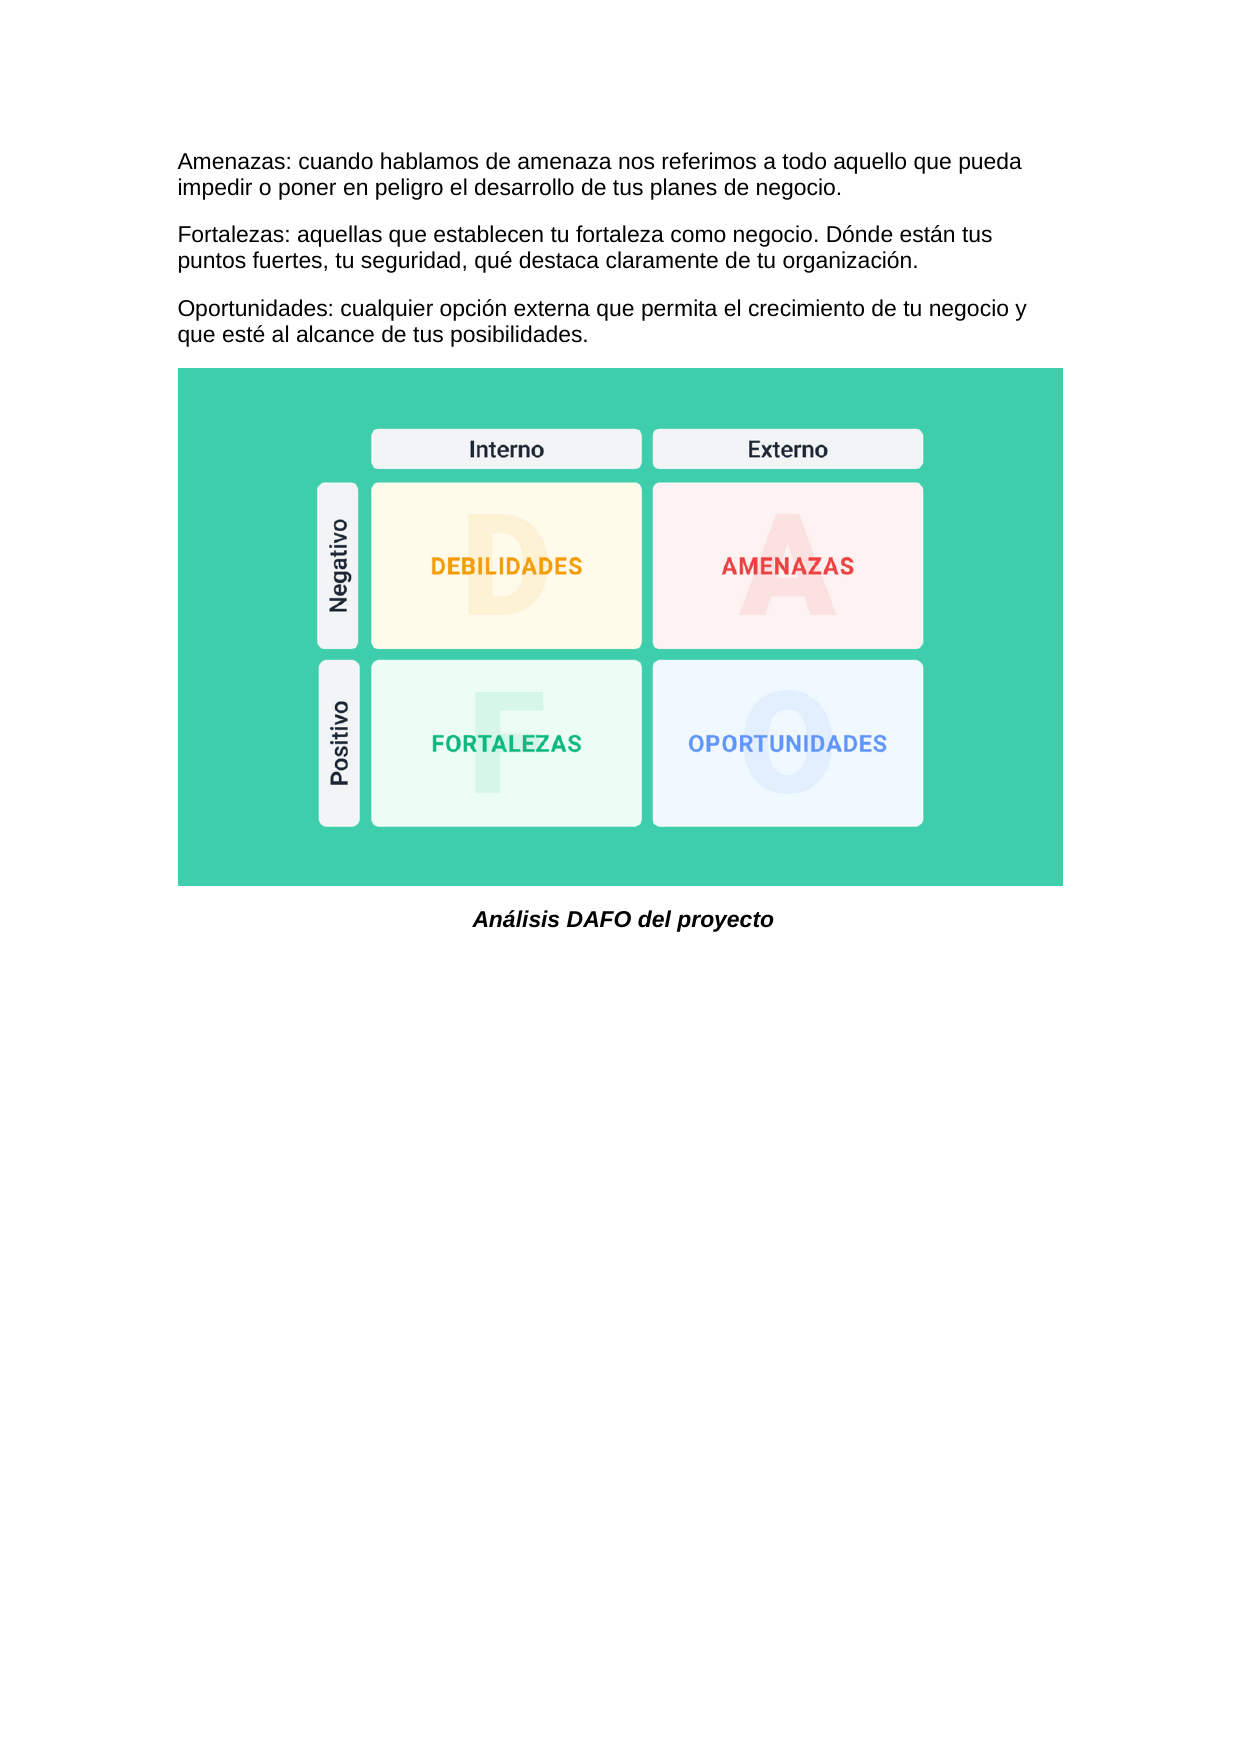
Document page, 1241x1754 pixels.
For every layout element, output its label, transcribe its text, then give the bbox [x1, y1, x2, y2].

text Oportunidades: cualquier opción externa que permita el crecimiento de tu negocio y que esté al alcance de tus posibilidades. [177, 295, 1063, 347]
text Análisis DAFO del proyecto [177, 906, 1063, 932]
text Fortalezas: aquellas que establecen tu fortaleza como negocio. Dónde están tus puntos fuertes, tu seguridad, qué destaca claramente de tu organización. [177, 221, 1063, 274]
text Amenazas: cuando hablamos de amenaza nos referimos a todo aquello que pueda impedir o poner en peligro el desarrollo de tus planes de negocio. [177, 148, 1063, 200]
